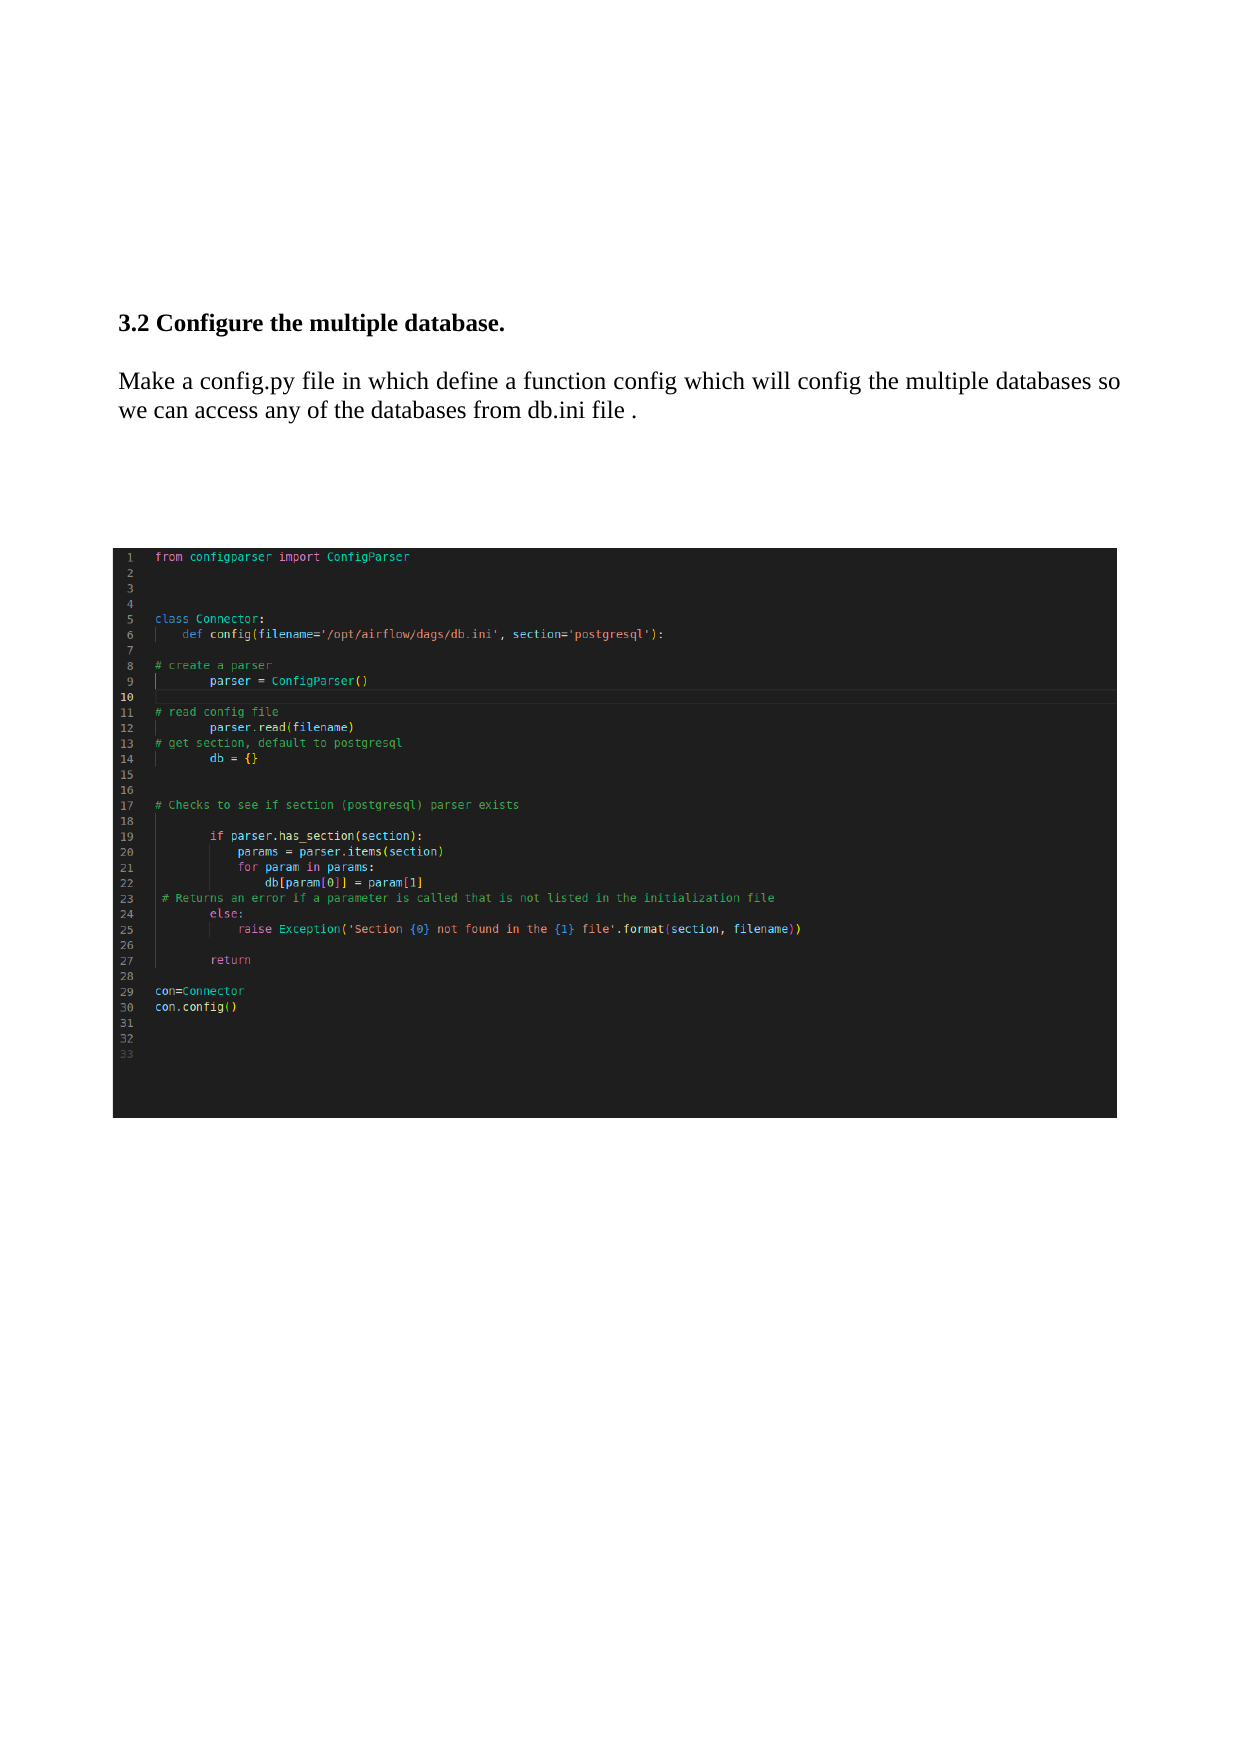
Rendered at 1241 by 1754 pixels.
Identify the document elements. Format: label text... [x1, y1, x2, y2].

text 3.2 Configure the multiple database. [118, 308, 1122, 337]
picture [112, 548, 1117, 1118]
text Make a config.py file in which define a function config which will config the multiple databases so we can access any of the databases from db.ini file . [118, 366, 1122, 423]
